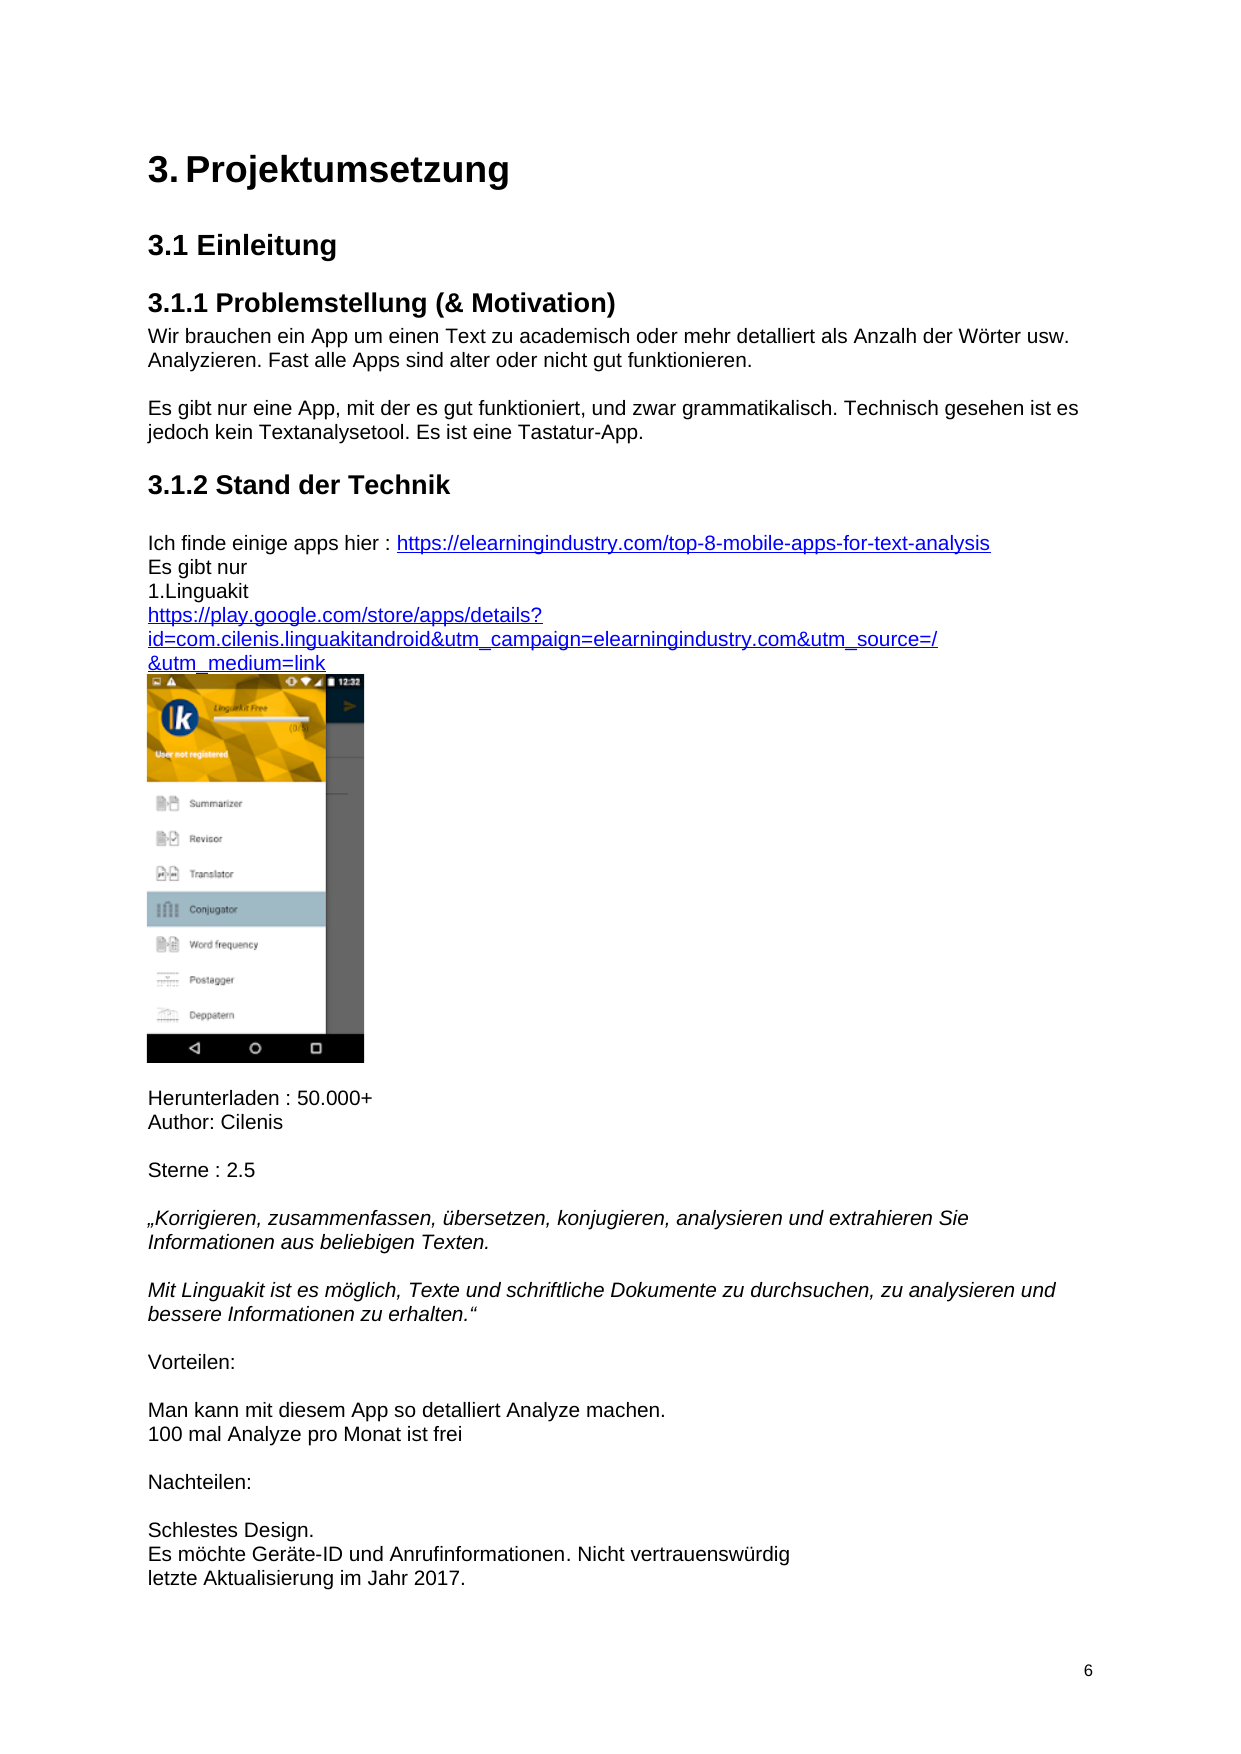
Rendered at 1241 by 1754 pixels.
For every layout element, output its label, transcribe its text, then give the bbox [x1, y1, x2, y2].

text Author: Cilenis [148, 1110, 1092, 1134]
subtitle 3.1.1 Problemstellung (& Motivation) [148, 287, 1092, 318]
text Nachteilen: [148, 1469, 1092, 1493]
text Wir brauchen ein App um einen Text zu academisch oder mehr detalliert als Anzalh der Wörter usw. Analyzieren. Fast alle Apps sind alter oder nicht gut funktionieren. [148, 324, 1092, 372]
text https://play.google.com/store/apps/details?id=com.cilenis.linguakitandroid&utm_campaign=elearningindustry.com&utm_source=/&utm_medium=link [148, 602, 1092, 674]
picture [146, 674, 365, 1063]
text Mit Linguakit ist es möglich, Texte und schriftliche Dokumente zu durchsuchen, zu analysieren und bessere Informationen zu erhalten.“ [148, 1278, 1092, 1326]
text Vorteilen: [148, 1350, 1092, 1374]
text „Korrigieren, zusammenfassen, übersetzen, konjugieren, analysieren und extrahieren Sie Informationen aus beliebigen Texten. [148, 1206, 1092, 1254]
subtitle 3.1 Einleitung [148, 228, 1092, 262]
text Es möchte Geräte-ID und Anrufinformationen. Nicht vertrauenswürdig [148, 1541, 1092, 1565]
text 100 mal Analyze pro Monat ist frei [148, 1422, 1092, 1446]
text Herunterladen : 50.000+ [148, 1086, 1092, 1110]
text Schlestes Design. [148, 1517, 1092, 1541]
text Sterne : 2.5 [148, 1158, 1092, 1182]
text Ich finde einige apps hier : https://elearningindustry.com/top-8-mobile-apps-for-text-analysis [148, 531, 1092, 554]
text Es gibt nur [148, 554, 1092, 578]
subtitle 3.1.2 Stand der Technik [148, 469, 1092, 500]
text Es gibt nur eine App, mit der es gut funktioniert, und zwar grammatikalisch. Technisch gesehen ist es jedoch kein Textanalysetool. Es ist eine Tastatur-App. [148, 396, 1092, 444]
text 1.Linguakit [148, 578, 1092, 602]
text letzte Aktualisierung im Jahr 2017. [148, 1565, 1092, 1589]
text Man kann mit diesem App so detalliert Analyze machen. [148, 1398, 1092, 1422]
subtitle Projektumsetzung [148, 148, 1092, 191]
